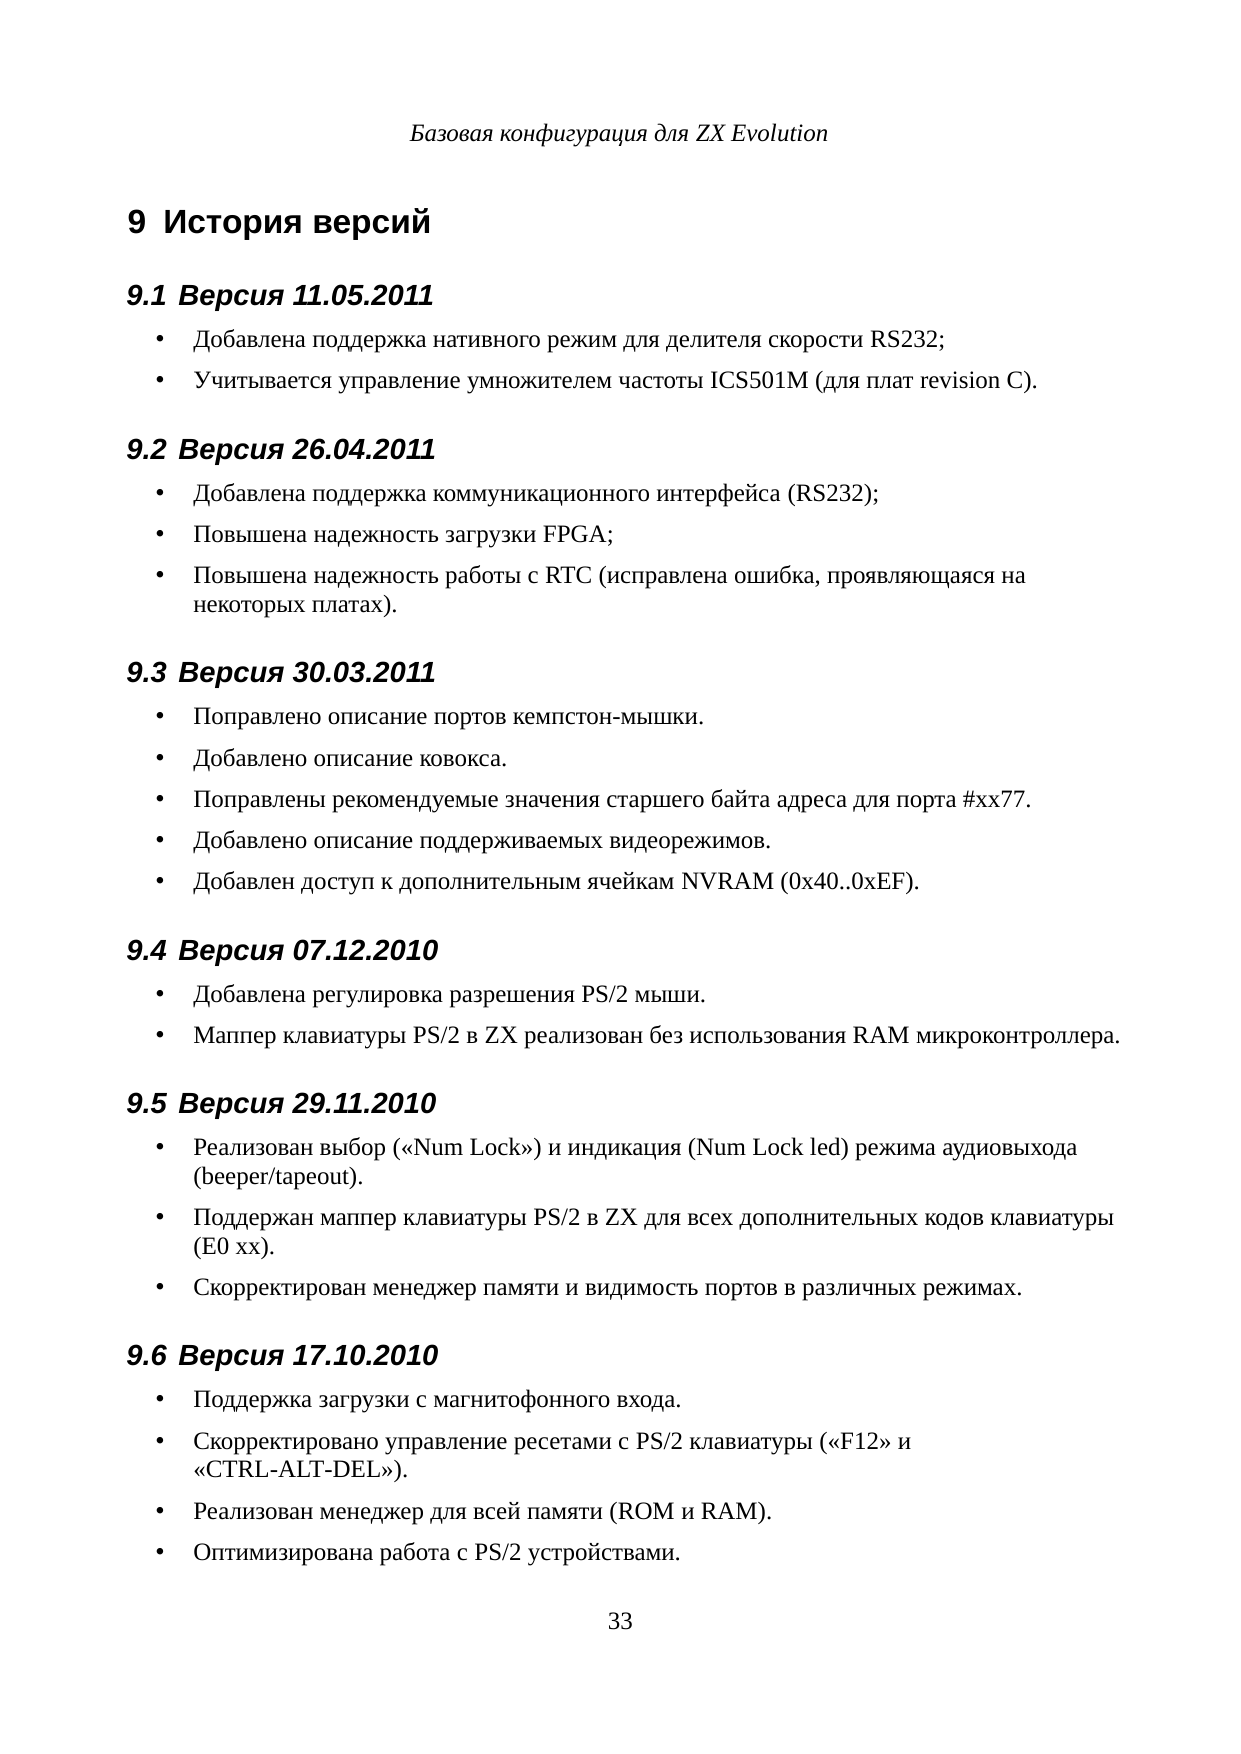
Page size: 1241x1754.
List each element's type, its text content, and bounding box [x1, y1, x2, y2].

list Поправлены рекомендуемые значения старшего байта адреса для порта #xx77. [156, 784, 1122, 813]
list Оптимизирована работа с PS/2 устройствами. [156, 1537, 1122, 1566]
list Маппер клавиатуры PS/2 в ZX реализован без использования RAM микроконтроллера. [156, 1020, 1122, 1049]
list Добавлена поддержка нативного режим для делителя скорости RS232; [156, 324, 1122, 353]
list Реализован менеджер для всей памяти (ROM и RAM). [156, 1496, 1122, 1524]
subtitle Версия 17.10.2010 [118, 1338, 1122, 1372]
subtitle Версия 30.03.2011 [118, 655, 1122, 689]
subtitle История версий [118, 202, 1122, 241]
list Повышена надежность работы с RTC (исправлена ошибка, проявляющаяся на некоторых платах). [156, 560, 1122, 618]
subtitle Версия 11.05.2011 [118, 278, 1122, 312]
list Реализован выбор («Num Lock») и индикация (Num Lock led) режима аудиовыхода (beeper/tapeout). [156, 1132, 1122, 1190]
list Добавлено описание поддерживаемых видеорежимов. [156, 825, 1122, 854]
list Добавлена поддержка коммуникационного интерфейса (RS232); [156, 478, 1122, 507]
list Скорректирован менеджер памяти и видимость портов в различных режимах. [156, 1272, 1122, 1301]
list Поправлено описание портов кемпстон-мышки. [156, 701, 1122, 730]
list Учитывается управление умножителем частоты ICS501M (для плат revision C). [156, 366, 1122, 394]
list Добавлено описание ковокса. [156, 743, 1122, 771]
list Поддержка загрузки с магнитофонного входа. [156, 1384, 1122, 1413]
list Добавлен доступ к дополнительным ячейкам NVRAM (0x40..0xEF). [156, 866, 1122, 895]
list Поддержан маппер клавиатуры PS/2 в ZX для всех дополнительных кодов клавиатуры (E0 xx). [156, 1202, 1122, 1260]
list Повышена надежность загрузки FPGA; [156, 519, 1122, 548]
list Добавлена регулировка разрешения PS/2 мыши. [156, 979, 1122, 1007]
subtitle Версия 29.11.2010 [118, 1086, 1122, 1120]
list Скорректировано управление ресетами с PS/2 клавиатуры («F12» и «CTRL‑ALT‑DEL»). [156, 1426, 1122, 1483]
subtitle Версия 26.04.2011 [118, 432, 1122, 465]
subtitle Версия 07.12.2010 [118, 933, 1122, 966]
